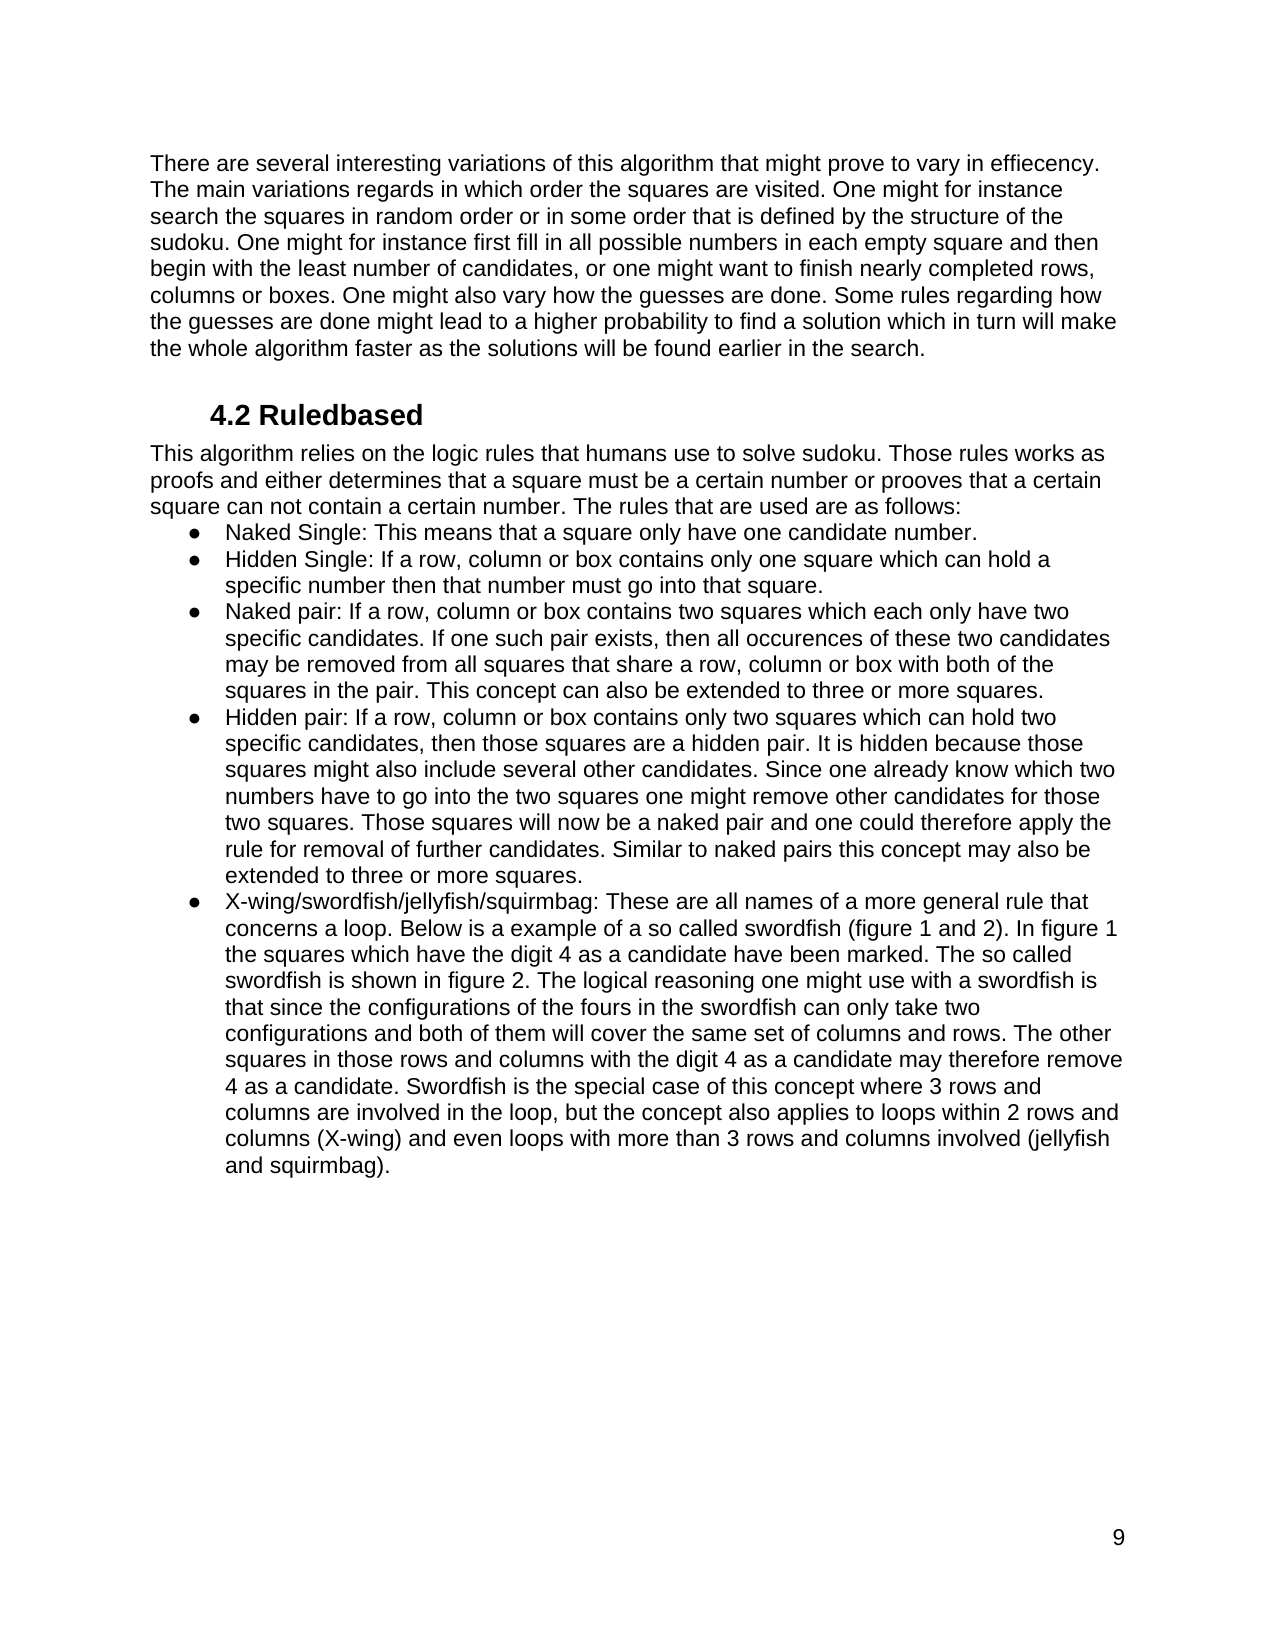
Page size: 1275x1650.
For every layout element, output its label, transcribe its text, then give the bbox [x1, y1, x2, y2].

list Hidden Single: If a row, column or box contains only one square which can hold a specific number then that number must go into that square. [187, 546, 1125, 598]
text There are several interesting variations of this algorithm that might prove to vary in effiecency. The main variations regards in which order the squares are visited. One might for instance search the squares in random order or in some order that is defined by the structure of the sudoku. One might for instance first fill in all possible numbers in each empty square and then begin with the least number of candidates, or one might want to finish nearly completed rows, columns or boxes. One might also vary how the guesses are done. Some rules regarding how the guesses are done might lead to a higher probability to find a solution which in turn will make the whole algorithm faster as the solutions will be found earlier in the search. [150, 150, 1125, 361]
list Naked Single: This means that a square only have one candidate number. [187, 519, 1125, 546]
list Hidden pair: If a row, column or box contains only two squares which can hold two specific candidates, then those squares are a hidden pair. It is hidden because those squares might also include several other candidates. Since one already know which two numbers have to go into the two squares one might remove other candidates for those two squares. Those squares will now be a naked pair and one could therefore apply the rule for removal of further candidates. Similar to naked pairs this concept may also be extended to three or more squares. [187, 704, 1125, 888]
text This algorithm relies on the logic rules that humans use to solve sudoku. Those rules works as proofs and either determines that a square must be a certain number or prooves that a certain square can not contain a certain number. The rules that are used are as follows: [150, 440, 1125, 519]
list Naked pair: If a row, column or box contains two squares which each only have two specific candidates. If one such pair exists, then all occurences of these two candidates may be removed from all squares that share a row, column or box with both of the squares in the pair. This concept can also be extended to three or more squares. [187, 598, 1125, 704]
list X-wing/swordfish/jellyfish/squirmbag: These are all names of a more general rule that concerns a loop. Below is a example of a so called swordfish (figure 1 and 2). In figure 1 the squares which have the digit 4 as a candidate have been marked. The so called swordfish is shown in figure 2. The logical reasoning one might use with a swordfish is that since the configurations of the fours in the swordfish can only take two configurations and both of them will cover the same set of columns and rows. The other squares in those rows and columns with the digit 4 as a candidate may therefore remove 4 as a candidate. Swordfish is the special case of this concept where 3 rows and columns are involved in the loop, but the concept also applies to loops within 2 rows and columns (X-wing) and even loops with more than 3 rows and columns involved (jellyfish and squirmbag). [187, 888, 1125, 1178]
subtitle 4.2 Ruledbased [150, 398, 1125, 432]
